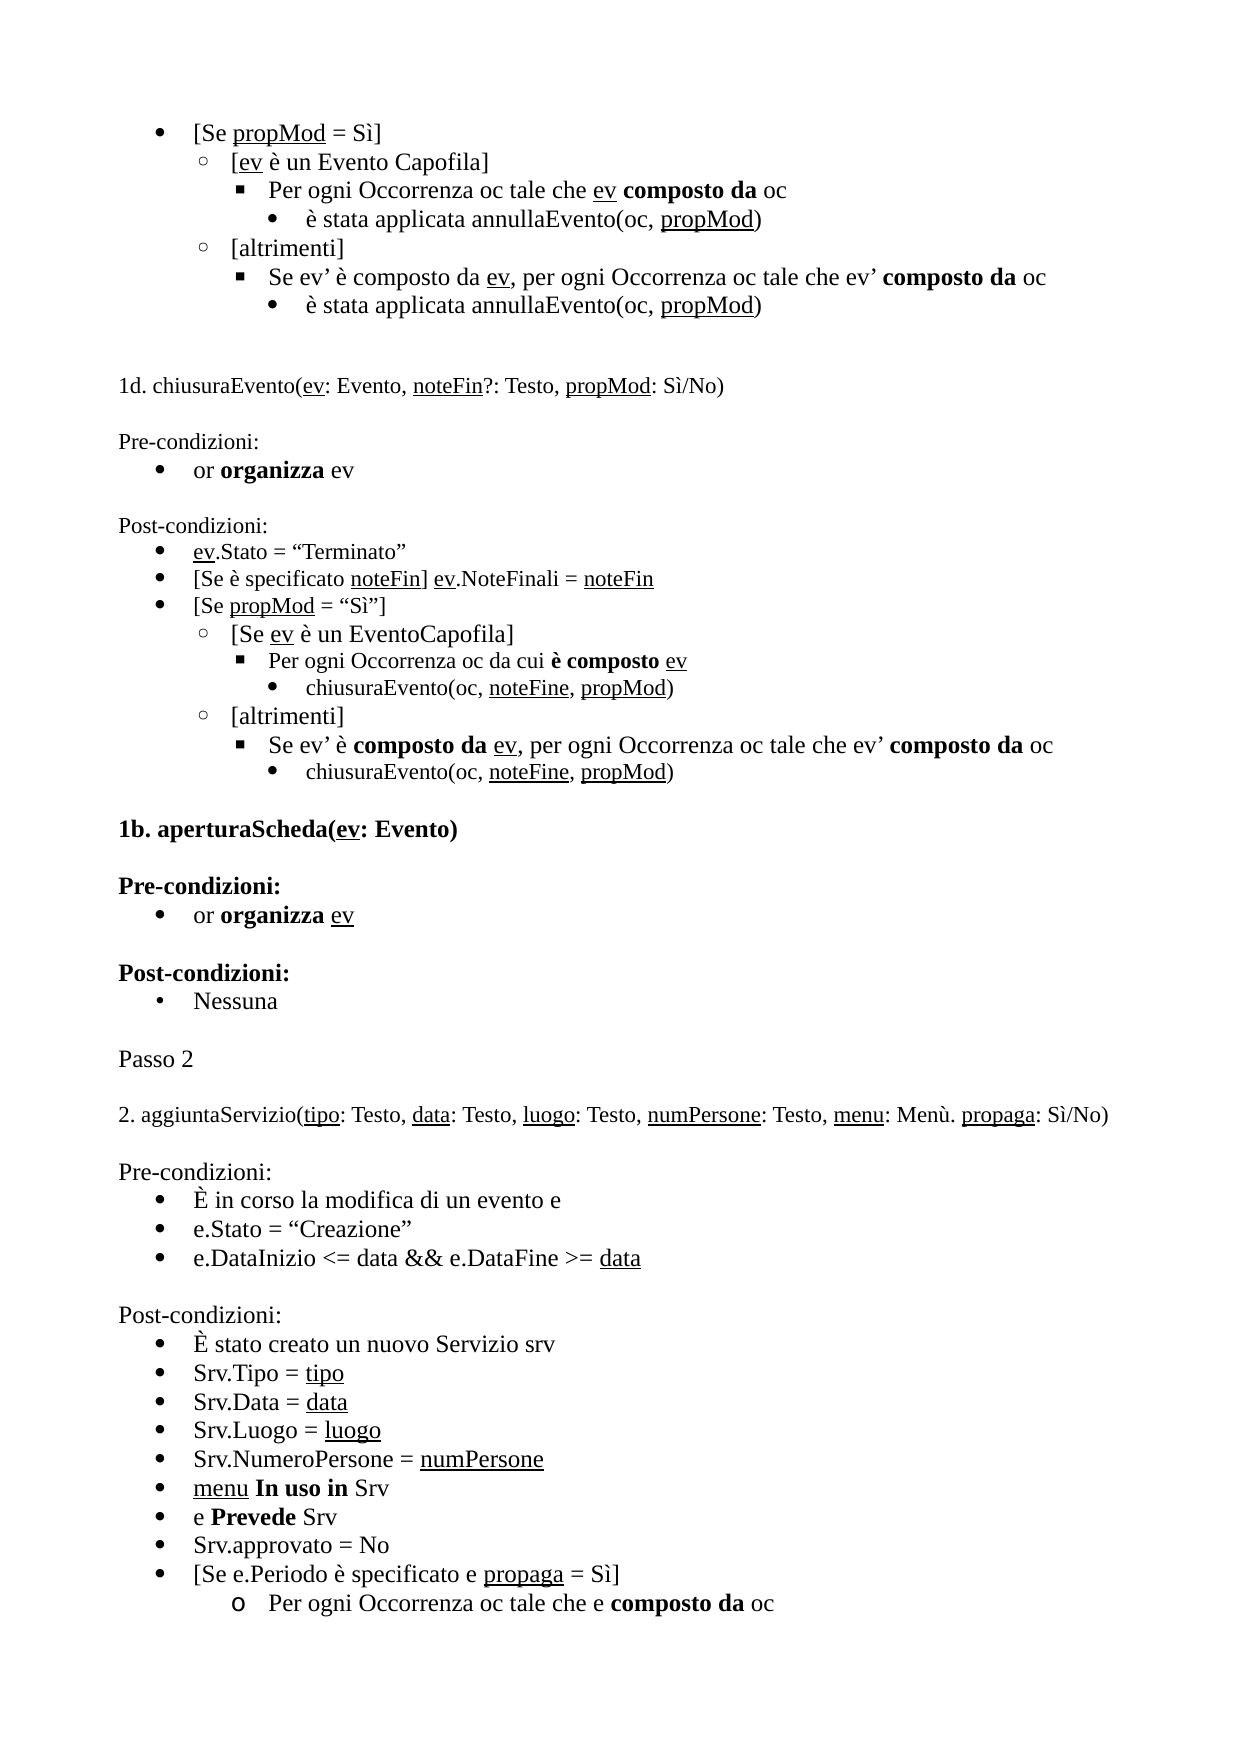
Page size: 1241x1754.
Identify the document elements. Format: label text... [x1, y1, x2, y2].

list chiusuraEvento(oc, noteFine, propMod) [268, 758, 1122, 785]
text Post-condizioni: [118, 958, 1122, 986]
list ev.Stato = “Terminato” [156, 538, 1122, 565]
list è stata applicata annullaEvento(oc, propMod) [268, 291, 1122, 319]
text Pre-condizioni: [118, 871, 1122, 900]
list È in corso la modifica di un evento e [156, 1185, 1122, 1214]
list [Se propMod = Sì] [156, 118, 1122, 147]
text Post-condizioni: [118, 512, 1122, 538]
list [Se e.Periodo è specificato e propaga = Sì] [156, 1559, 1122, 1588]
list [ev è un Evento Capofila] [193, 147, 1122, 176]
list Per ogni Occorrenza oc tale che ev composto da oc [231, 176, 1122, 204]
list Srv.Tipo = tipo [156, 1358, 1122, 1387]
text Post-condizioni: [118, 1300, 1122, 1329]
text Pre-condizioni: [118, 426, 1122, 455]
list Per ogni Occorrenza oc da cui è composto ev [231, 647, 1122, 674]
list [altrimenti] [193, 701, 1122, 730]
list [Se ev è un EventoCapofila] [193, 619, 1122, 647]
list è stata applicata annullaEvento(oc, propMod) [268, 204, 1122, 233]
list Srv.Luogo = luogo [156, 1415, 1122, 1444]
text Pre-condizioni: [118, 1157, 1122, 1185]
list chiusuraEvento(oc, noteFine, propMod) [268, 674, 1122, 701]
text 1b. aperturaScheda(ev: Evento) [118, 814, 1122, 843]
list Srv.approvato = No [156, 1530, 1122, 1559]
list menu In uso in Srv [156, 1473, 1122, 1502]
text 2. aggiuntaServizio(tipo: Testo, data: Testo, luogo: Testo, numPersone: Testo, menu: Menù. propaga: Sì/No) [118, 1101, 1122, 1128]
list Se ev’ è composto da ev, per ogni Occorrenza oc tale che ev’ composto da oc [231, 730, 1122, 758]
list e.Stato = “Creazione” [156, 1214, 1122, 1243]
list [Se propMod = “Sì”] [156, 592, 1122, 619]
list Nessuna [156, 986, 1122, 1015]
text 1d. chiusuraEvento(ev: Evento, noteFin?: Testo, propMod: Sì/No) [118, 372, 1122, 398]
list [altrimenti] [193, 233, 1122, 262]
list Per ogni Occorrenza oc tale che e composto da oc [231, 1588, 1122, 1617]
list Se ev’ è composto da ev, per ogni Occorrenza oc tale che ev’ composto da oc [231, 262, 1122, 291]
list or organizza ev [156, 455, 1122, 484]
list e.DataInizio <= data && e.DataFine >= data [156, 1243, 1122, 1272]
list or organizza ev [156, 900, 1122, 929]
list Srv.Data = data [156, 1387, 1122, 1415]
list Srv.NumeroPersone = numPersone [156, 1444, 1122, 1473]
list È stato creato un nuovo Servizio srv [156, 1329, 1122, 1358]
list e Prevede Srv [156, 1502, 1122, 1530]
text Passo 2 [118, 1044, 1122, 1073]
list [Se è specificato noteFin] ev.NoteFinali = noteFin [156, 565, 1122, 592]
